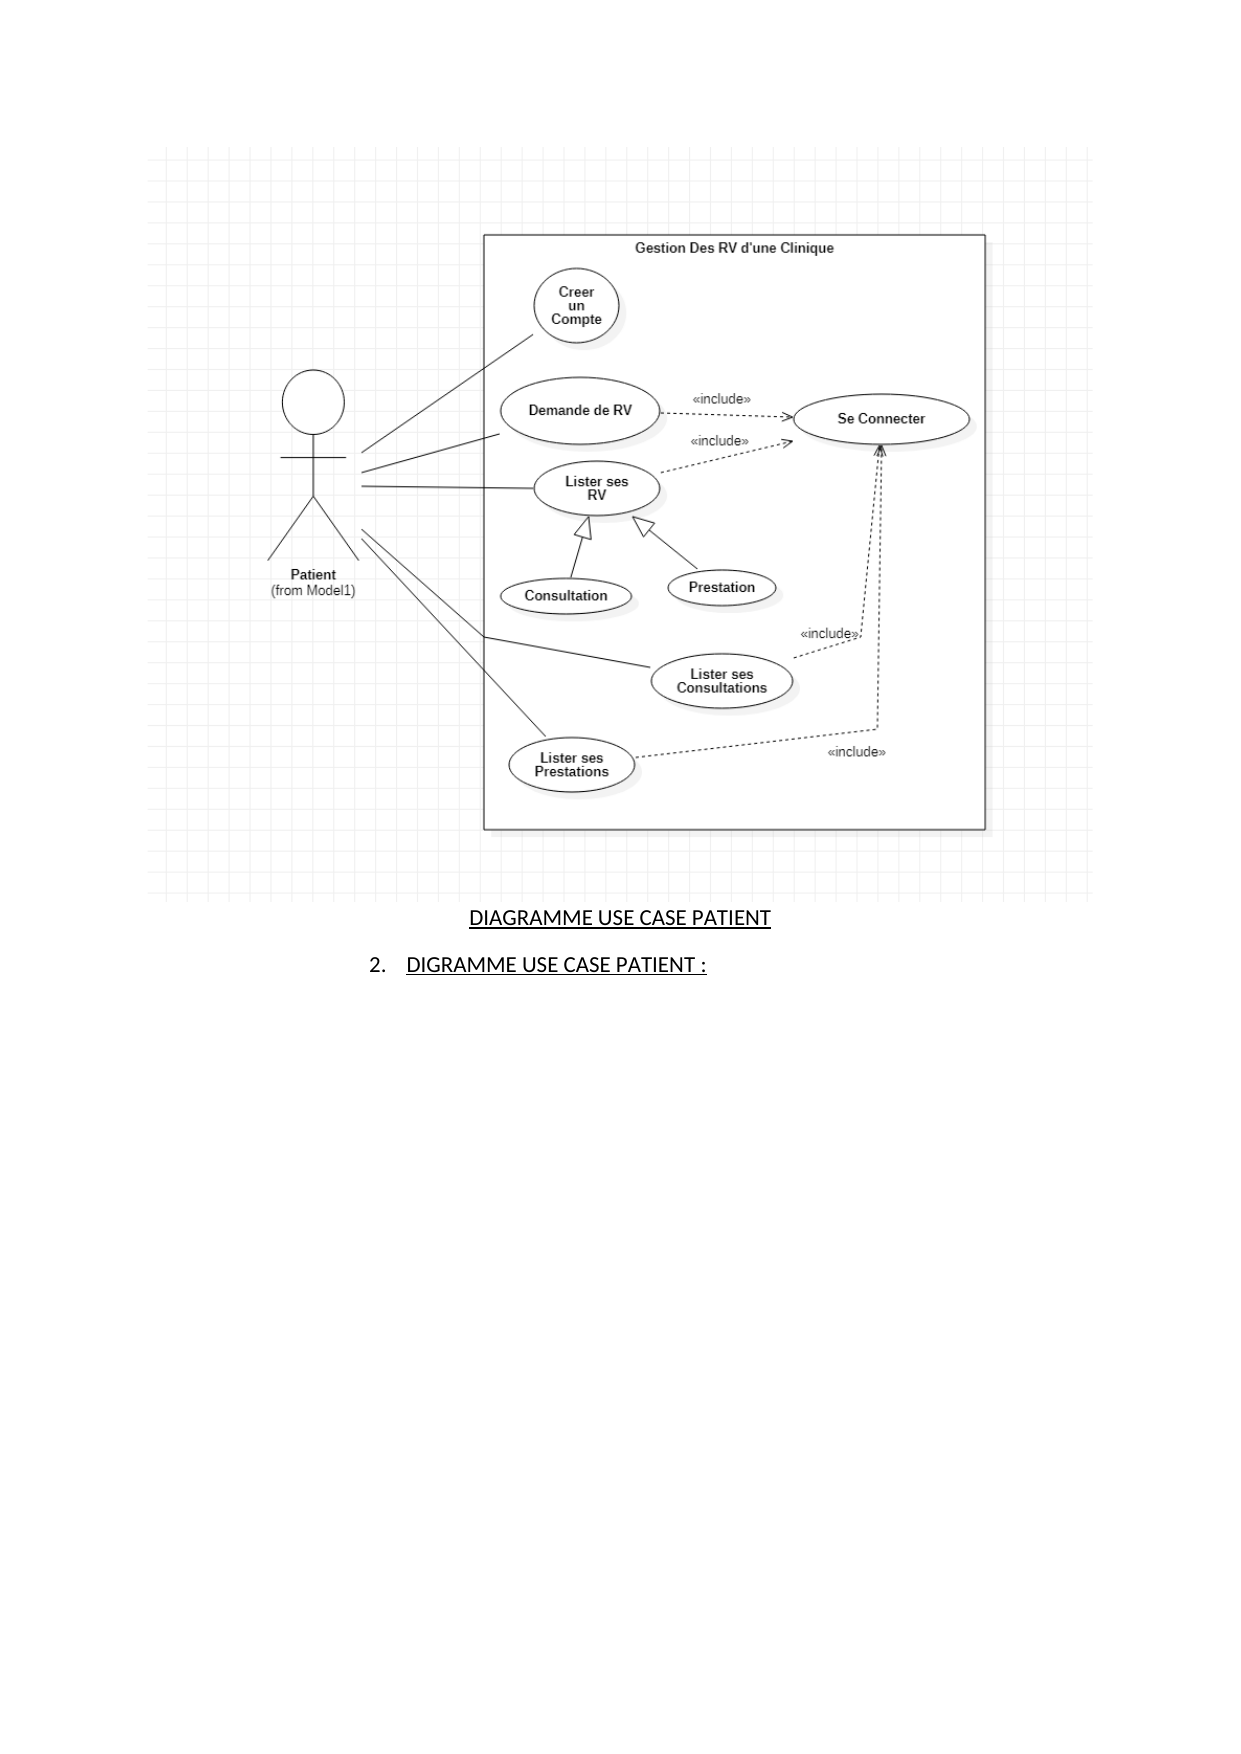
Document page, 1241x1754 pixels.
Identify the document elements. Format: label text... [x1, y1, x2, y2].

text DIAGRAMME USE CASE PATIENT [148, 902, 1093, 931]
list DIGRAMME USE CASE PATIENT : [369, 950, 1093, 978]
